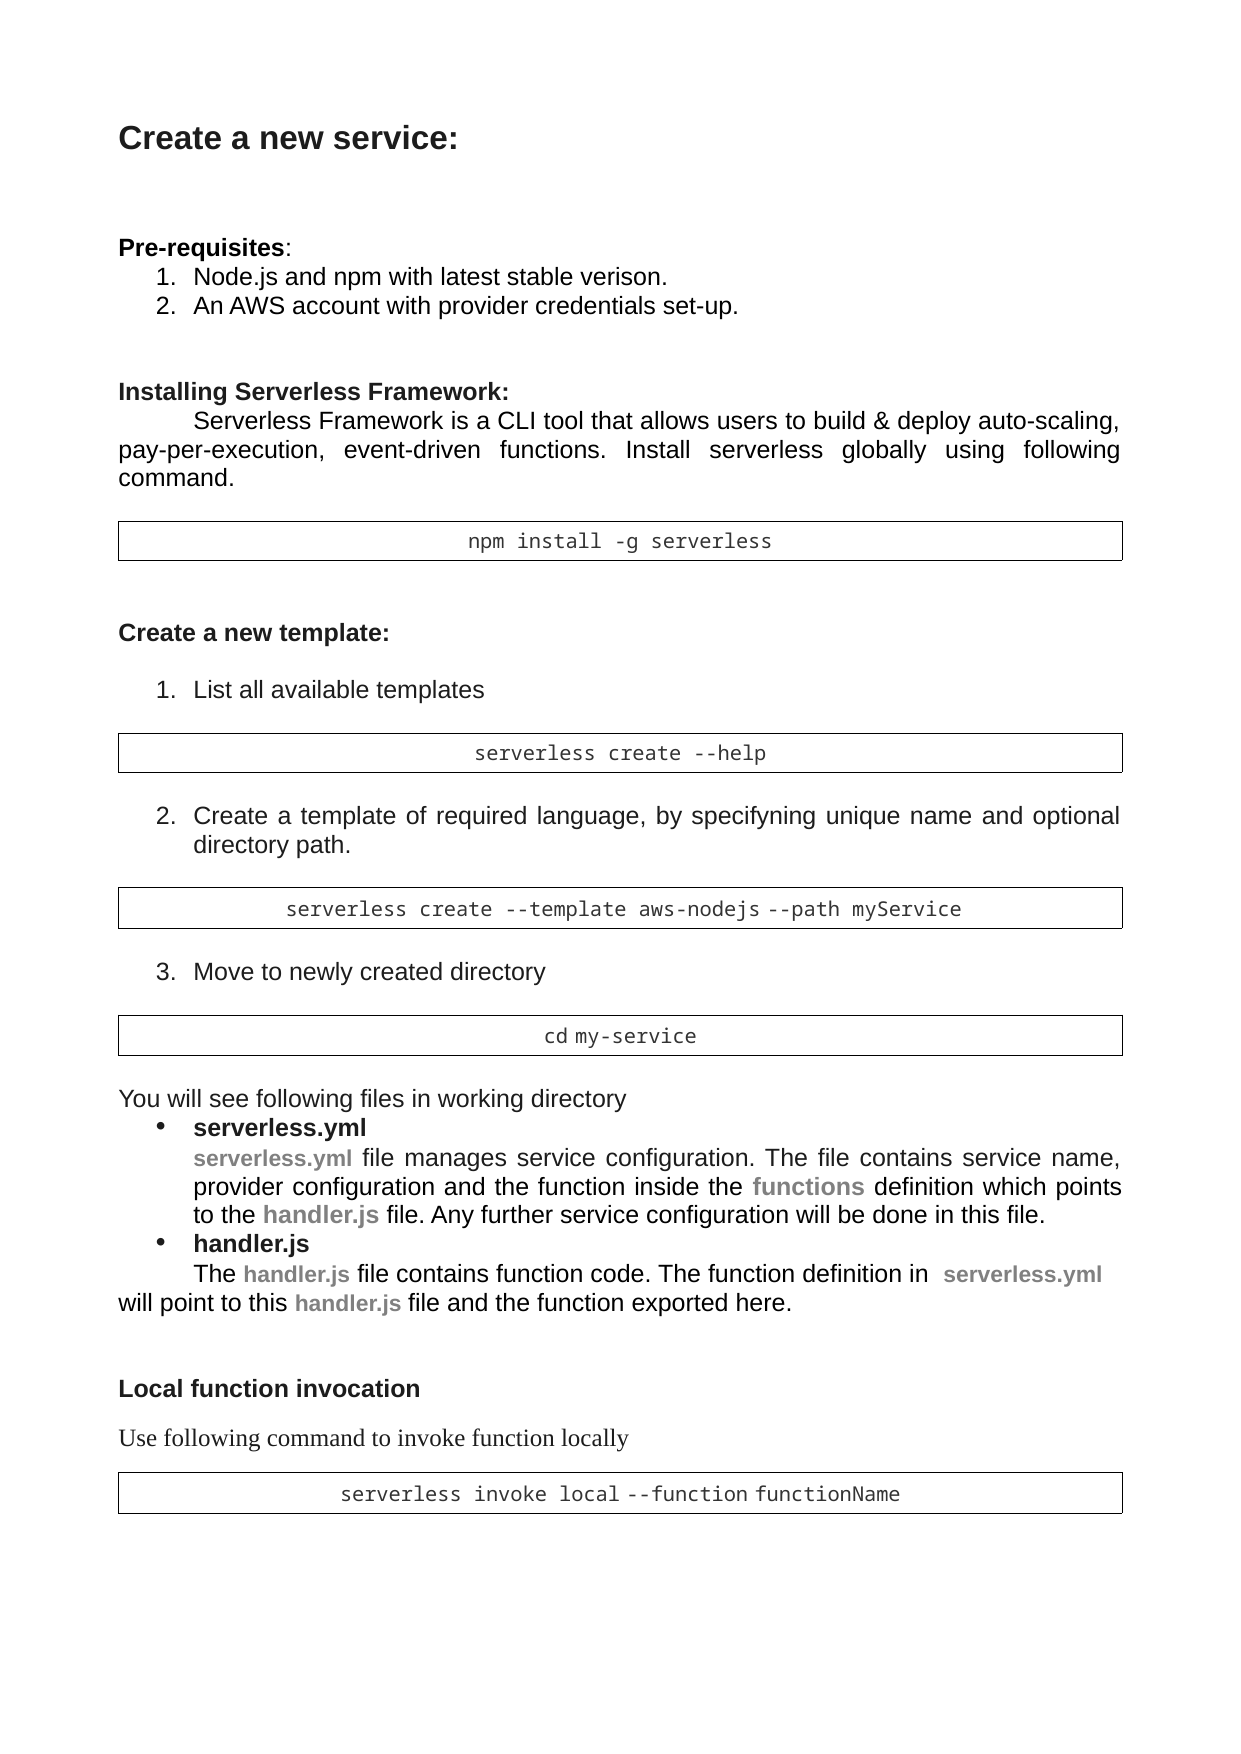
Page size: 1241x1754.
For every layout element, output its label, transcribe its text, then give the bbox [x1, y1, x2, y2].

list Create a template of required language, by specifyning unique name and optional directory path. [156, 801, 1122, 858]
list An AWS account with provider credentials set-up. [156, 291, 1122, 320]
text Serverless Framework is a CLI tool that allows users to build & deploy auto-scaling, pay-per-execution, event-driven functions. Install serverless globally using following command. [118, 406, 1122, 492]
text Create a new template: [118, 618, 1122, 647]
table_header cd my-service [119, 1016, 1122, 1055]
text The handler.js file contains function code. The function definition in serverless.yml will point to this handler.js file and the function exported here. [118, 1259, 1122, 1317]
text Pre-requisites: [118, 233, 1122, 262]
list List all available templates [156, 675, 1122, 704]
list Move to newly created directory [156, 957, 1122, 986]
list serverless.yml file manages service configuration. The file contains service name, provider configuration and the function inside the functions definition which points to the handler.js file. Any further service configuration will be done in this file. [156, 1143, 1122, 1229]
text Local function invocation [118, 1374, 1122, 1403]
list serverless.yml [156, 1113, 1122, 1143]
list handler.js [156, 1229, 1122, 1259]
table_header serverless invoke local --function functionName [119, 1473, 1122, 1513]
list Node.js and npm with latest stable verison. [156, 262, 1122, 291]
text You will see following files in working directory [118, 1084, 1122, 1113]
text Create a new service: [118, 118, 1122, 157]
text Use following command to invoke function locally [118, 1423, 1122, 1452]
table_header npm install -g serverless [119, 522, 1122, 560]
text Installing Serverless Framework: [118, 377, 1122, 406]
table_header serverless create --template aws-nodejs --path myService [119, 888, 1122, 928]
table_header serverless create --help [119, 734, 1122, 772]
